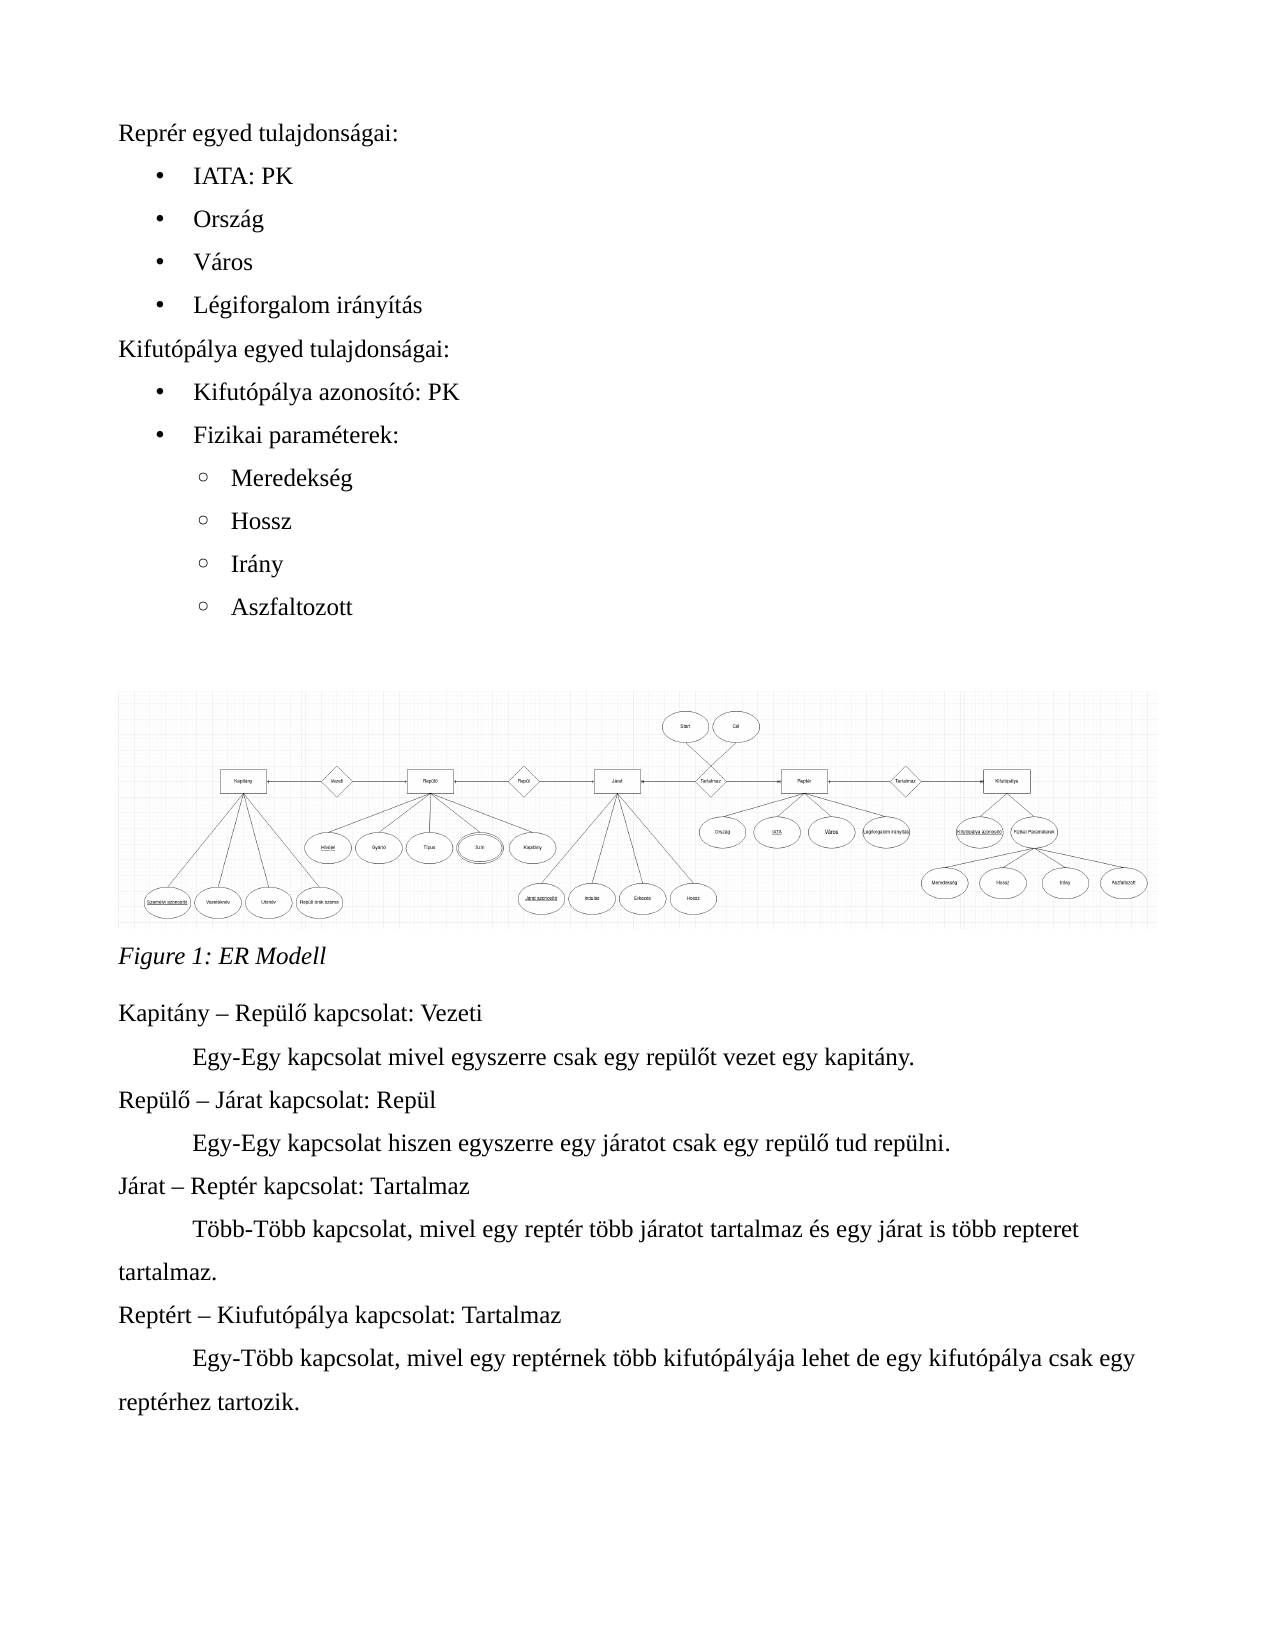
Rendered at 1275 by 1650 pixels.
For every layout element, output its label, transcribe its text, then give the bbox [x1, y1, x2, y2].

list Fizikai paraméterek: [156, 420, 1157, 449]
text Reptért – Kiufutópálya kapcsolat: Tartalmaz [118, 1300, 1157, 1329]
list Légiforgalom irányítás [156, 291, 1157, 319]
list IATA: PK [156, 161, 1157, 190]
list Irány [193, 549, 1157, 578]
text Járat – Reptér kapcsolat: Tartalmaz [118, 1171, 1157, 1200]
picture [118, 691, 1157, 929]
text Egy-Egy kapcsolat hiszen egyszerre egy járatot csak egy repülő tud repülni. [118, 1128, 1157, 1157]
list Aszfaltozott [193, 592, 1157, 621]
text Egy-Egy kapcsolat mivel egyszerre csak egy repülőt vezet egy kapitány. [118, 1042, 1157, 1070]
list Meredekség [193, 463, 1157, 492]
text Kifutópálya egyed tulajdonságai: [118, 334, 1157, 362]
text Egy-Több kapcsolat, mivel egy reptérnek több kifutópályája lehet de egy kifutópálya csak egy reptérhez tartozik. [118, 1343, 1157, 1415]
text Több-Több kapcsolat, mivel egy reptér több járatot tartalmaz és egy járat is több repteret tartalmaz. [118, 1214, 1157, 1286]
list Ország [156, 204, 1157, 233]
list Hossz [193, 506, 1157, 535]
list Város [156, 247, 1157, 276]
text Repülő – Járat kapcsolat: Repül [118, 1085, 1157, 1113]
list Kifutópálya azonosító: PK [156, 377, 1157, 406]
text Kapitány – Repülő kapcsolat: Vezeti [118, 970, 1157, 1027]
text [118, 679, 1157, 691]
text Figure 1: ER Modell [118, 929, 1157, 970]
text Reprér egyed tulajdonságai: [118, 118, 1157, 147]
